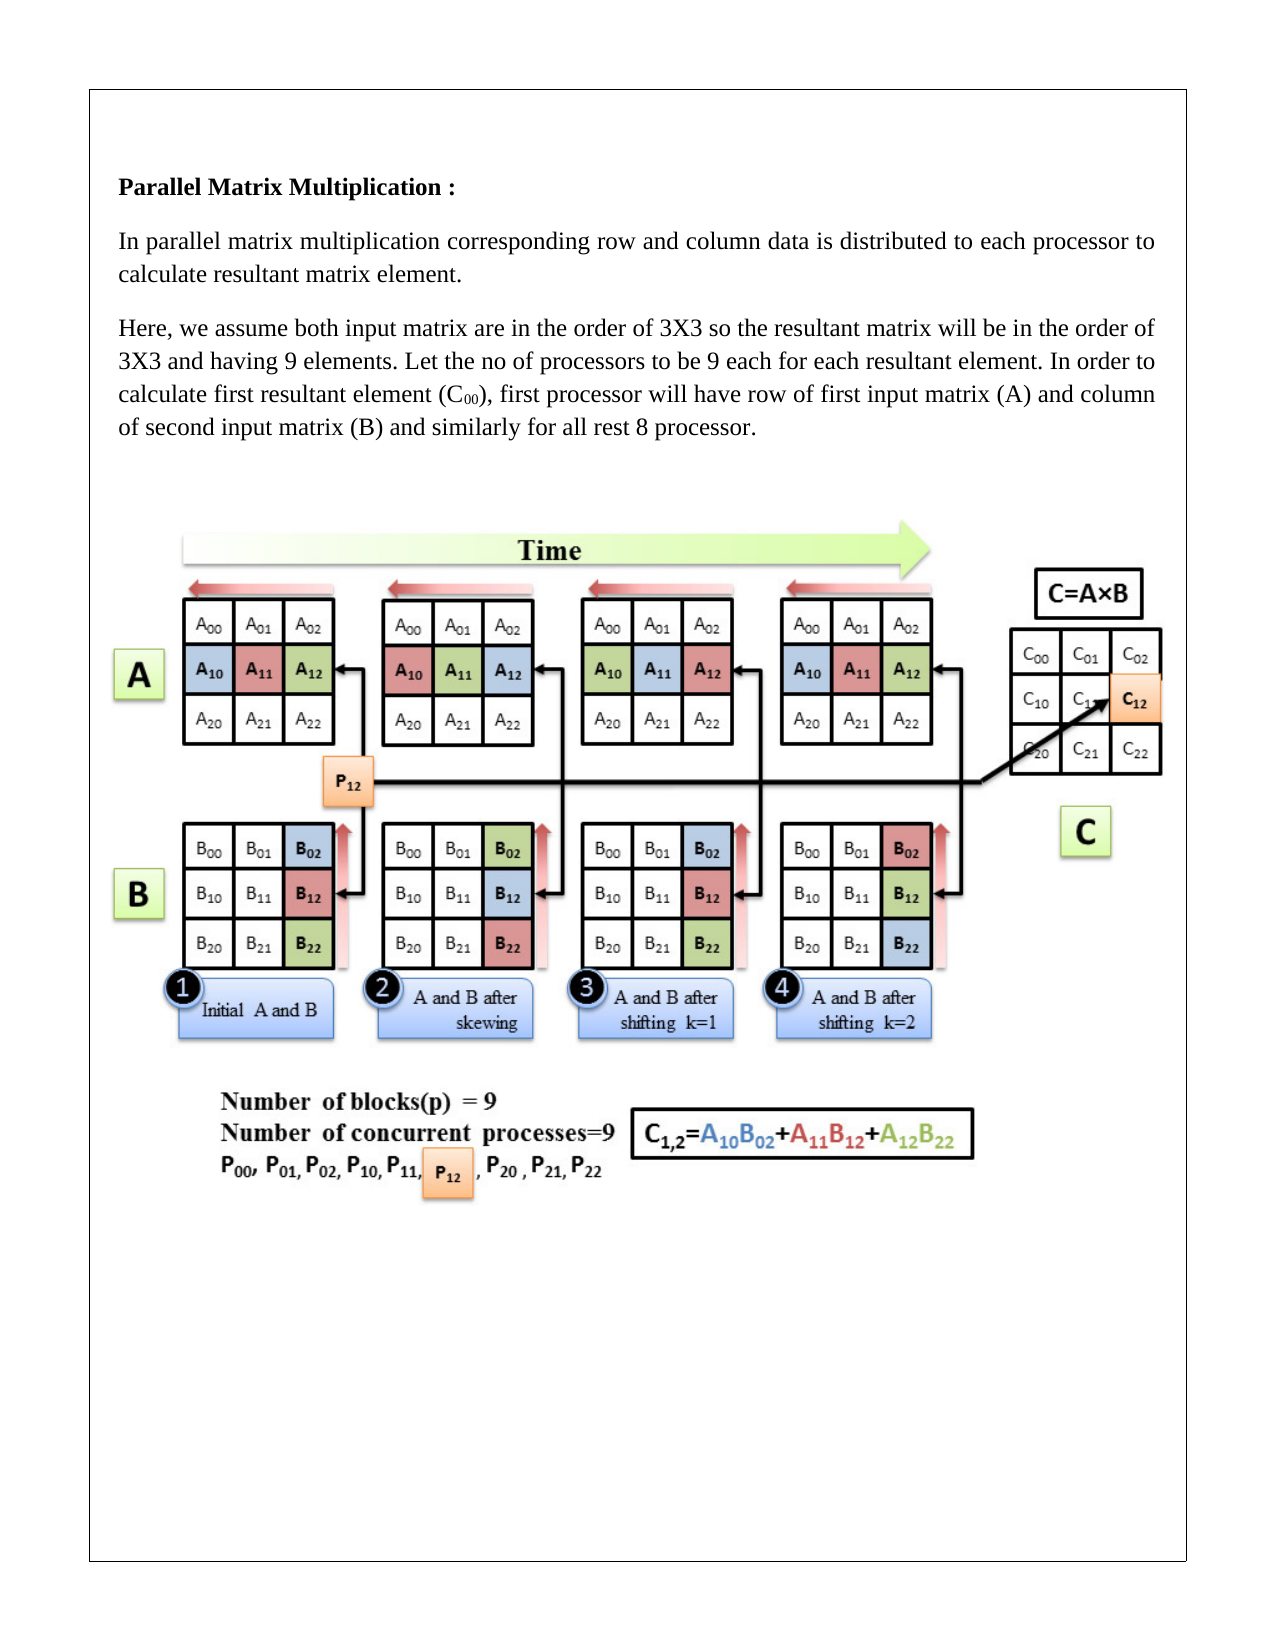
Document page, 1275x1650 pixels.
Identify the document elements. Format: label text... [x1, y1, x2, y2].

picture [110, 519, 1165, 1206]
text Parallel Matrix Multiplication : [118, 172, 1157, 201]
text In parallel matrix multiplication corresponding row and column data is distributed to each processor to calculate resultant matrix element. [118, 226, 1157, 288]
text Here, we assume both input matrix are in the order of 3X3 so the resultant matrix will be in the order of 3X3 and having 9 elements. Let the no of processors to be 9 each for each resultant element. In order to calculate first resultant element (C00), first processor will have row of first input matrix (A) and column of second input matrix (B) and similarly for all rest 8 processor. [118, 313, 1157, 441]
